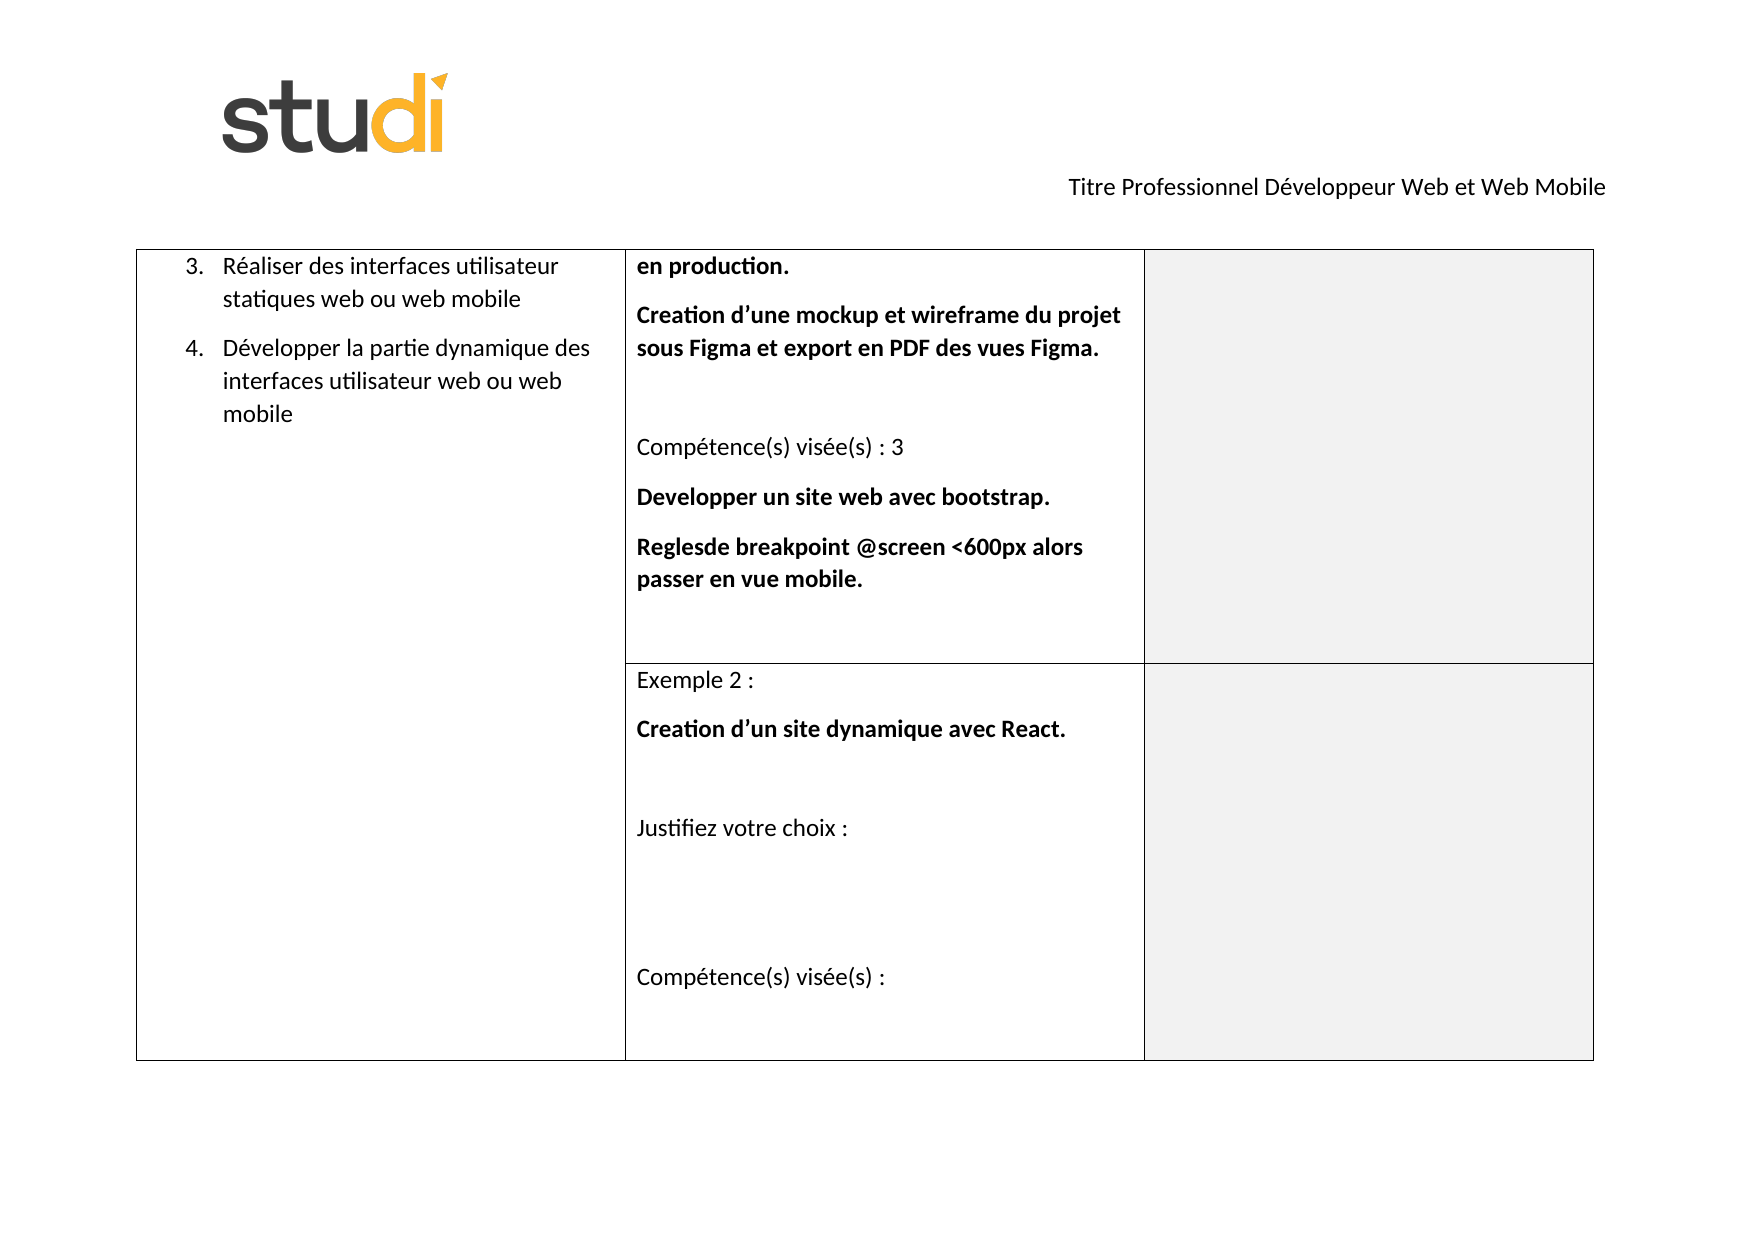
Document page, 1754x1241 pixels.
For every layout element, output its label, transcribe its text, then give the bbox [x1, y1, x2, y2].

table_cell en production. Creation d’une mockup et wireframe du projet sous Figma et export en PDF des vues Figma. Compétence(s) visée(s) : 3 Developper un site web avec bootstrap. Reglesde breakpoint @screen <600px alors passer en vue mobile. [626, 250, 1144, 663]
table_cell Exemple 2 : Creation d’un site dynamique avec React. Justifiez votre choix : Compétence(s) visée(s) : [626, 664, 1144, 1060]
table_cell [1145, 664, 1593, 1060]
table_cell Compétences professionnelles possibles : Installer et configurer son environnement de travail en fonction du projet web ou web mobile Maquetter des interfaces utilisateur web ou web mobile Réaliser des interfaces utilisateur statiques web ou web mobile Développer la partie dynamique des interfaces utilisateur web ou web mobile [137, 250, 625, 1060]
table_cell [1145, 250, 1593, 663]
picture [222, 73, 448, 153]
